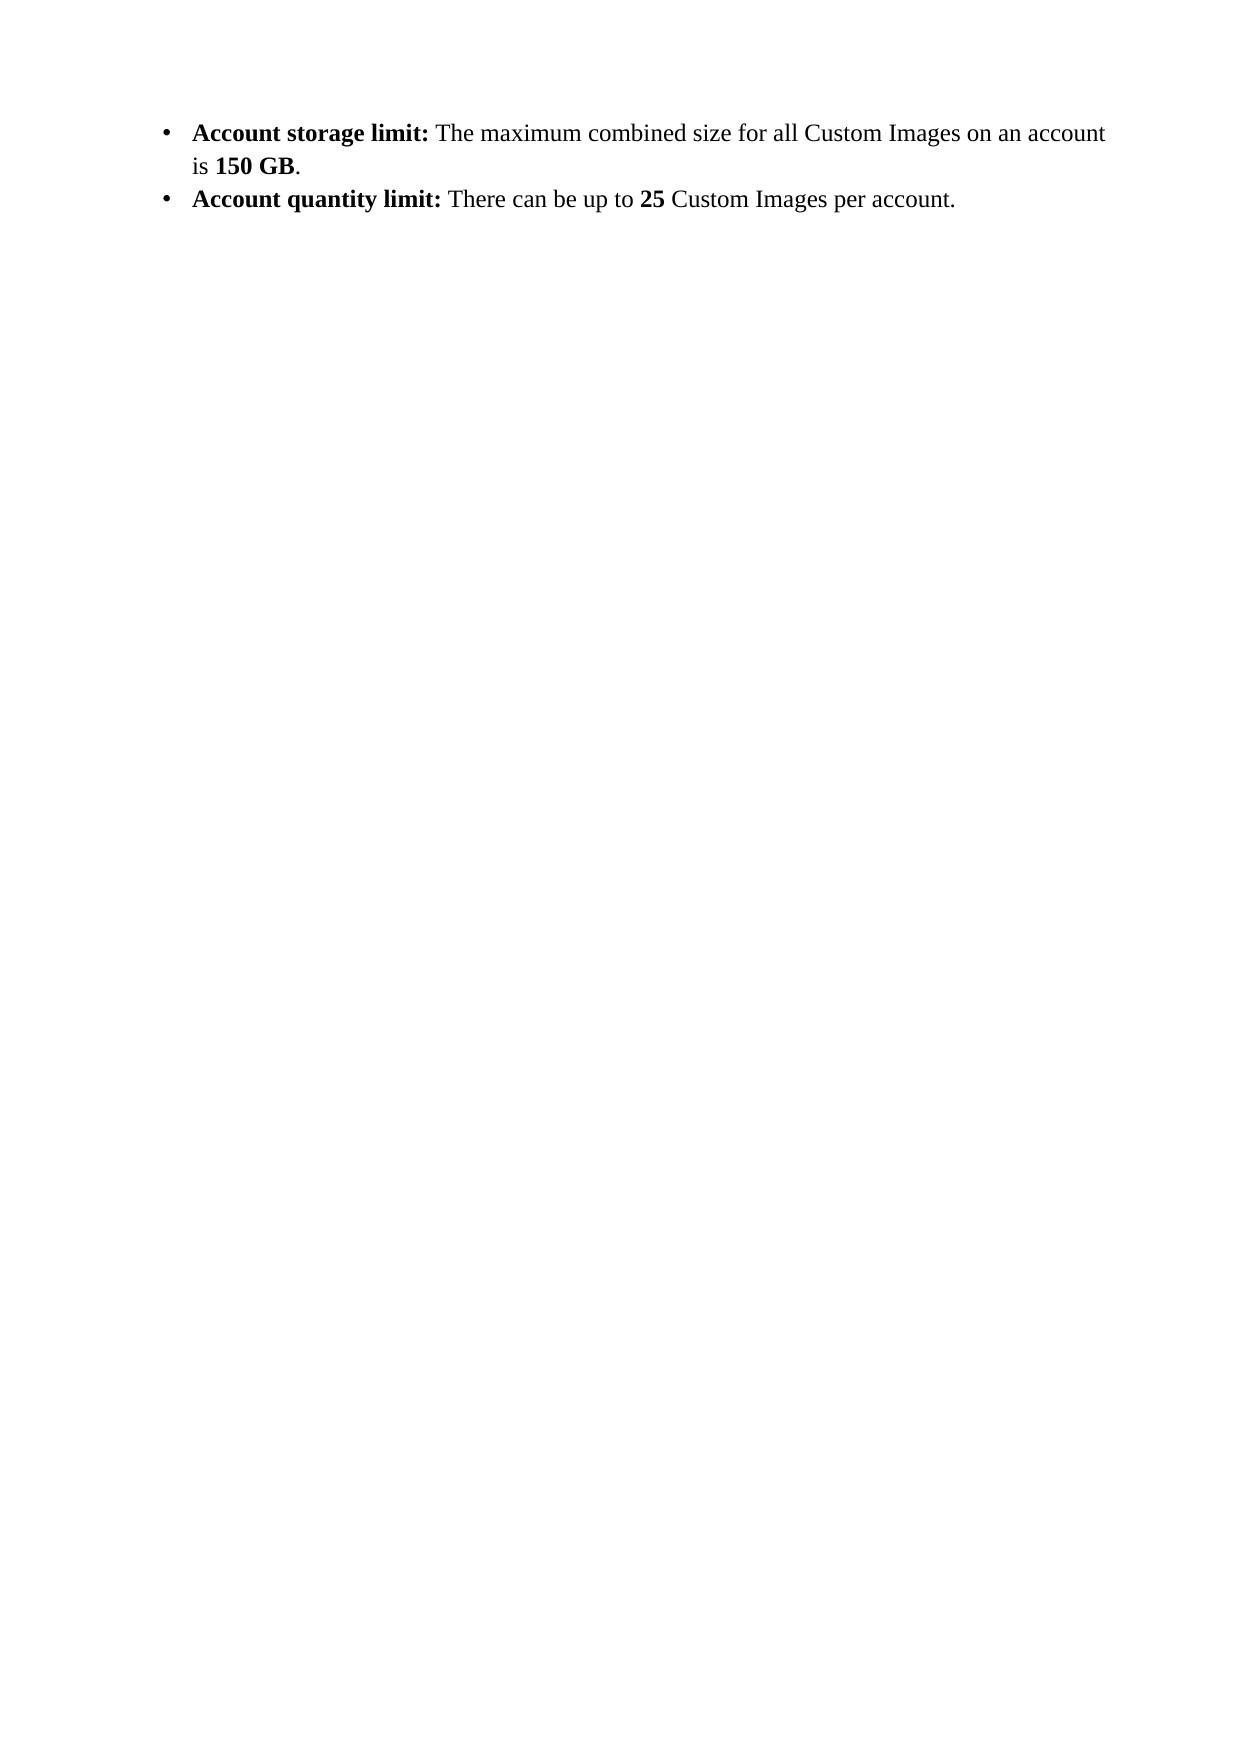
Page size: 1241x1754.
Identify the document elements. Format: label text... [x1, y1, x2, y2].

list Account quantity limit: There can be up to 25 Custom Images per account. [162, 184, 1122, 213]
list Account storage limit: The maximum combined size for all Custom Images on an account is 150 GB. [162, 118, 1122, 180]
